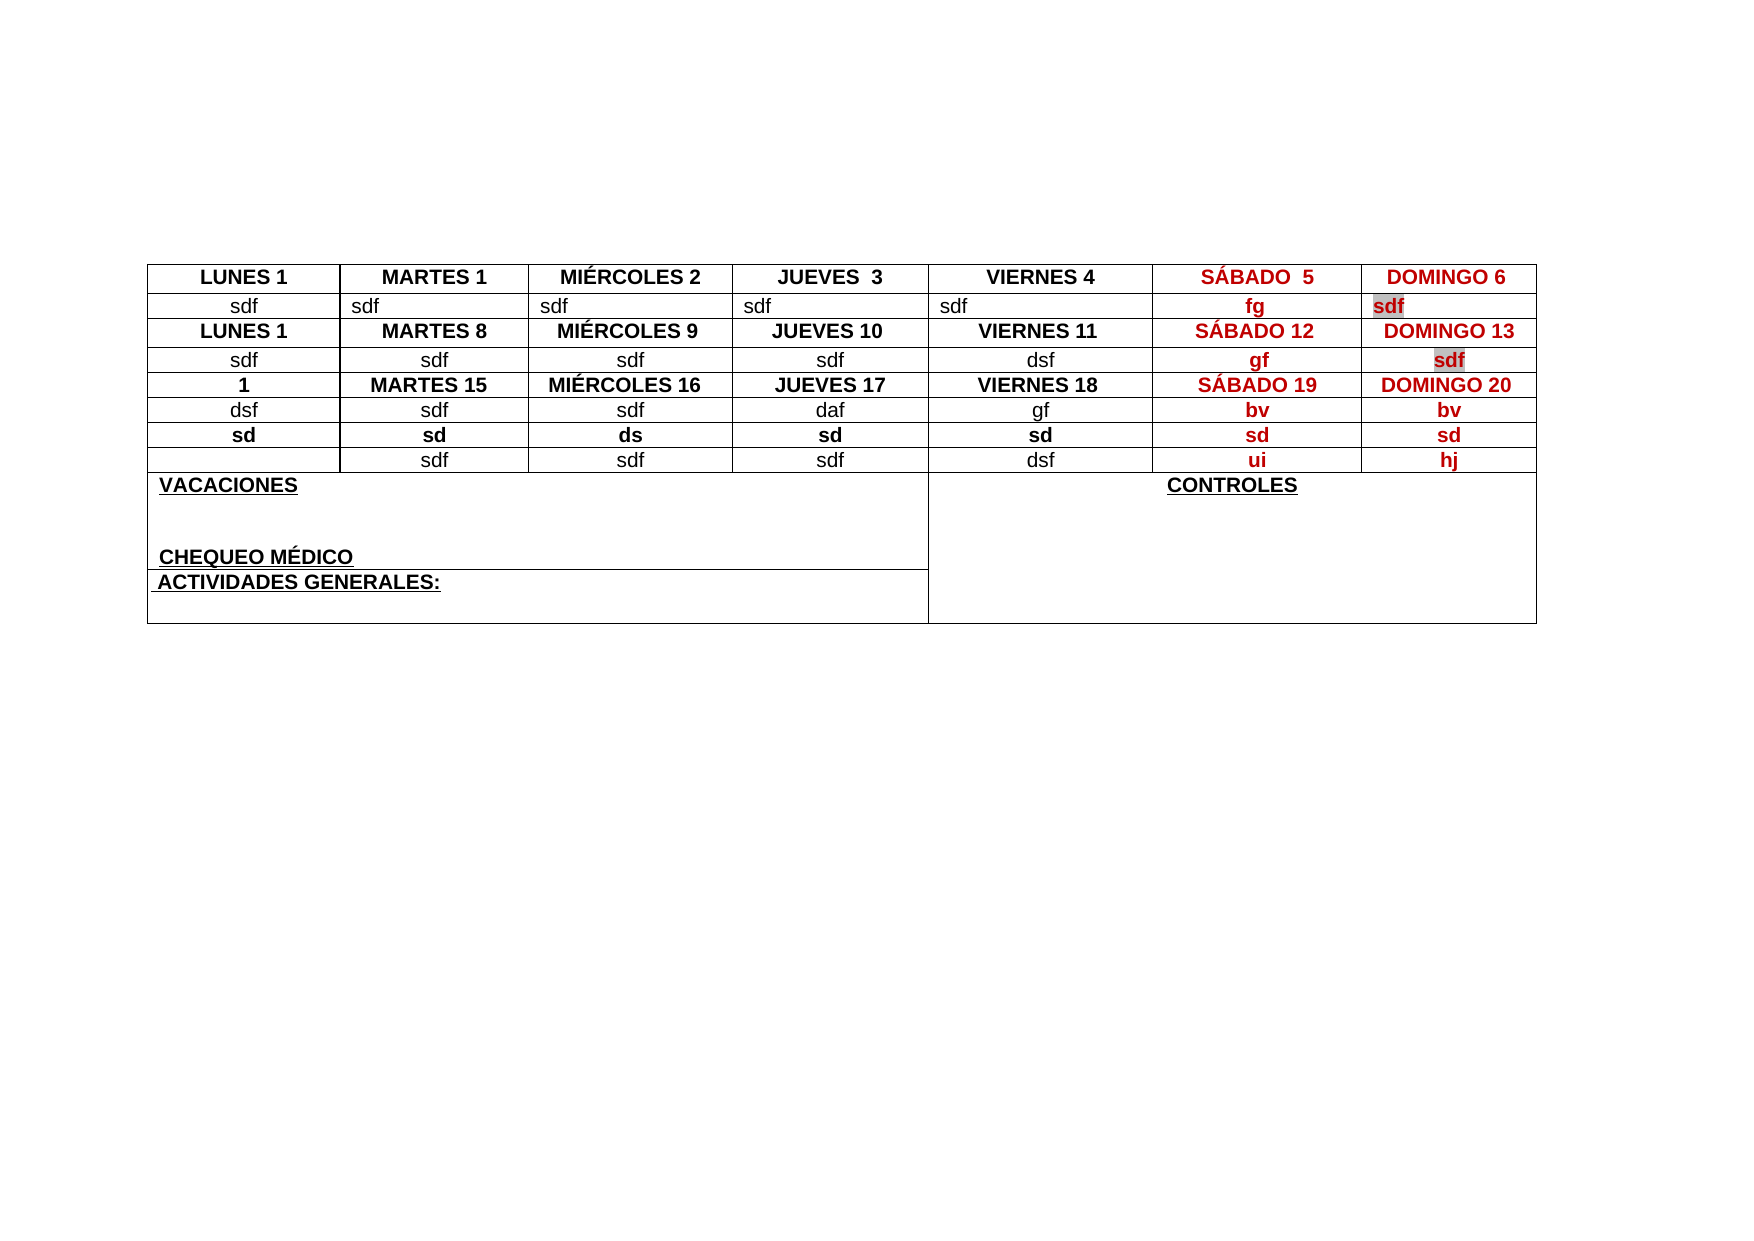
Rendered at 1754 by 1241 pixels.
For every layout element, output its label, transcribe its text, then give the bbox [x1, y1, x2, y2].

table_cell sdf [148, 348, 159, 372]
table_cell DOMINGO 20 [1362, 373, 1536, 397]
table_cell VACACIONES CHEQUEO MÉDICO [148, 473, 928, 569]
table_cell JUEVES 10 [733, 319, 928, 347]
table_cell sdf [733, 348, 928, 372]
table_cell SÁBADO 19 [1153, 373, 1361, 397]
table_cell sdf [517, 348, 528, 372]
table_cell DOMINGO 13 [1362, 319, 1536, 347]
table_cell MIÉRCOLES 16 [529, 373, 732, 397]
table_cell sdf [341, 294, 528, 318]
table_cell sdf [529, 348, 540, 372]
table_cell sd [1153, 423, 1361, 447]
table_cell [148, 448, 339, 472]
table_header LUNES 1 [148, 265, 339, 293]
table_cell bv [1362, 398, 1536, 422]
table_cell 1 [148, 373, 339, 397]
table_cell dsf [929, 448, 1152, 472]
table_header MARTES 1 [341, 265, 528, 293]
table_cell hj [1362, 448, 1536, 472]
table_cell sd [1362, 423, 1536, 447]
table_cell sdf [1362, 294, 1536, 318]
table_cell MIÉRCOLES 9 [529, 319, 732, 347]
table_cell dsf [929, 348, 1152, 372]
table_cell CONTROLES [929, 473, 1536, 623]
table_cell MARTES 8 [341, 319, 528, 347]
table_cell sdf [341, 398, 528, 422]
table_cell sdf [341, 348, 351, 372]
table_cell daf [733, 398, 928, 422]
table_cell sdf [929, 294, 939, 318]
table_cell sdf [733, 448, 928, 472]
table_cell sdf [529, 448, 732, 472]
table_cell sdf [1362, 348, 1536, 372]
table_cell JUEVES 17 [733, 373, 928, 397]
table_cell sdf [341, 448, 528, 472]
table_cell sdf [529, 294, 732, 318]
table_cell sd [148, 423, 339, 447]
table_cell sdf [148, 294, 159, 318]
table_cell sdf [1141, 294, 1152, 318]
table_cell fg [1153, 294, 1361, 318]
table_cell ACTIVIDADES GENERALES: [148, 570, 928, 623]
table_header VIERNES 4 [929, 265, 1152, 293]
table_cell sdf [329, 348, 339, 372]
table_cell MARTES 15 [341, 373, 528, 397]
table_cell LUNES 1 [148, 319, 339, 347]
table_cell sdf [917, 294, 928, 318]
table_cell sdf [721, 348, 732, 372]
table_cell sdf [329, 294, 339, 318]
table_cell sdf [529, 398, 732, 422]
table_cell bv [1153, 398, 1361, 422]
table_cell ui [1153, 448, 1361, 472]
table_cell SÁBADO 12 [1153, 319, 1361, 347]
table_cell VIERNES 18 [929, 373, 1152, 397]
table_header MIÉRCOLES 2 [529, 265, 732, 293]
table_cell sd [733, 423, 928, 447]
table_header JUEVES 3 [733, 265, 928, 293]
table_cell sdf [733, 294, 743, 318]
table_cell dsf [148, 398, 339, 422]
table_header DOMINGO 6 [1362, 265, 1536, 293]
table_header SÁBADO 5 [1153, 265, 1361, 293]
table_cell ds [529, 423, 732, 447]
table_cell sd [929, 423, 1152, 447]
table_cell gf [1153, 348, 1361, 372]
table_cell sd [341, 423, 528, 447]
table_cell VIERNES 11 [929, 319, 1152, 347]
table_cell gf [929, 398, 1152, 422]
